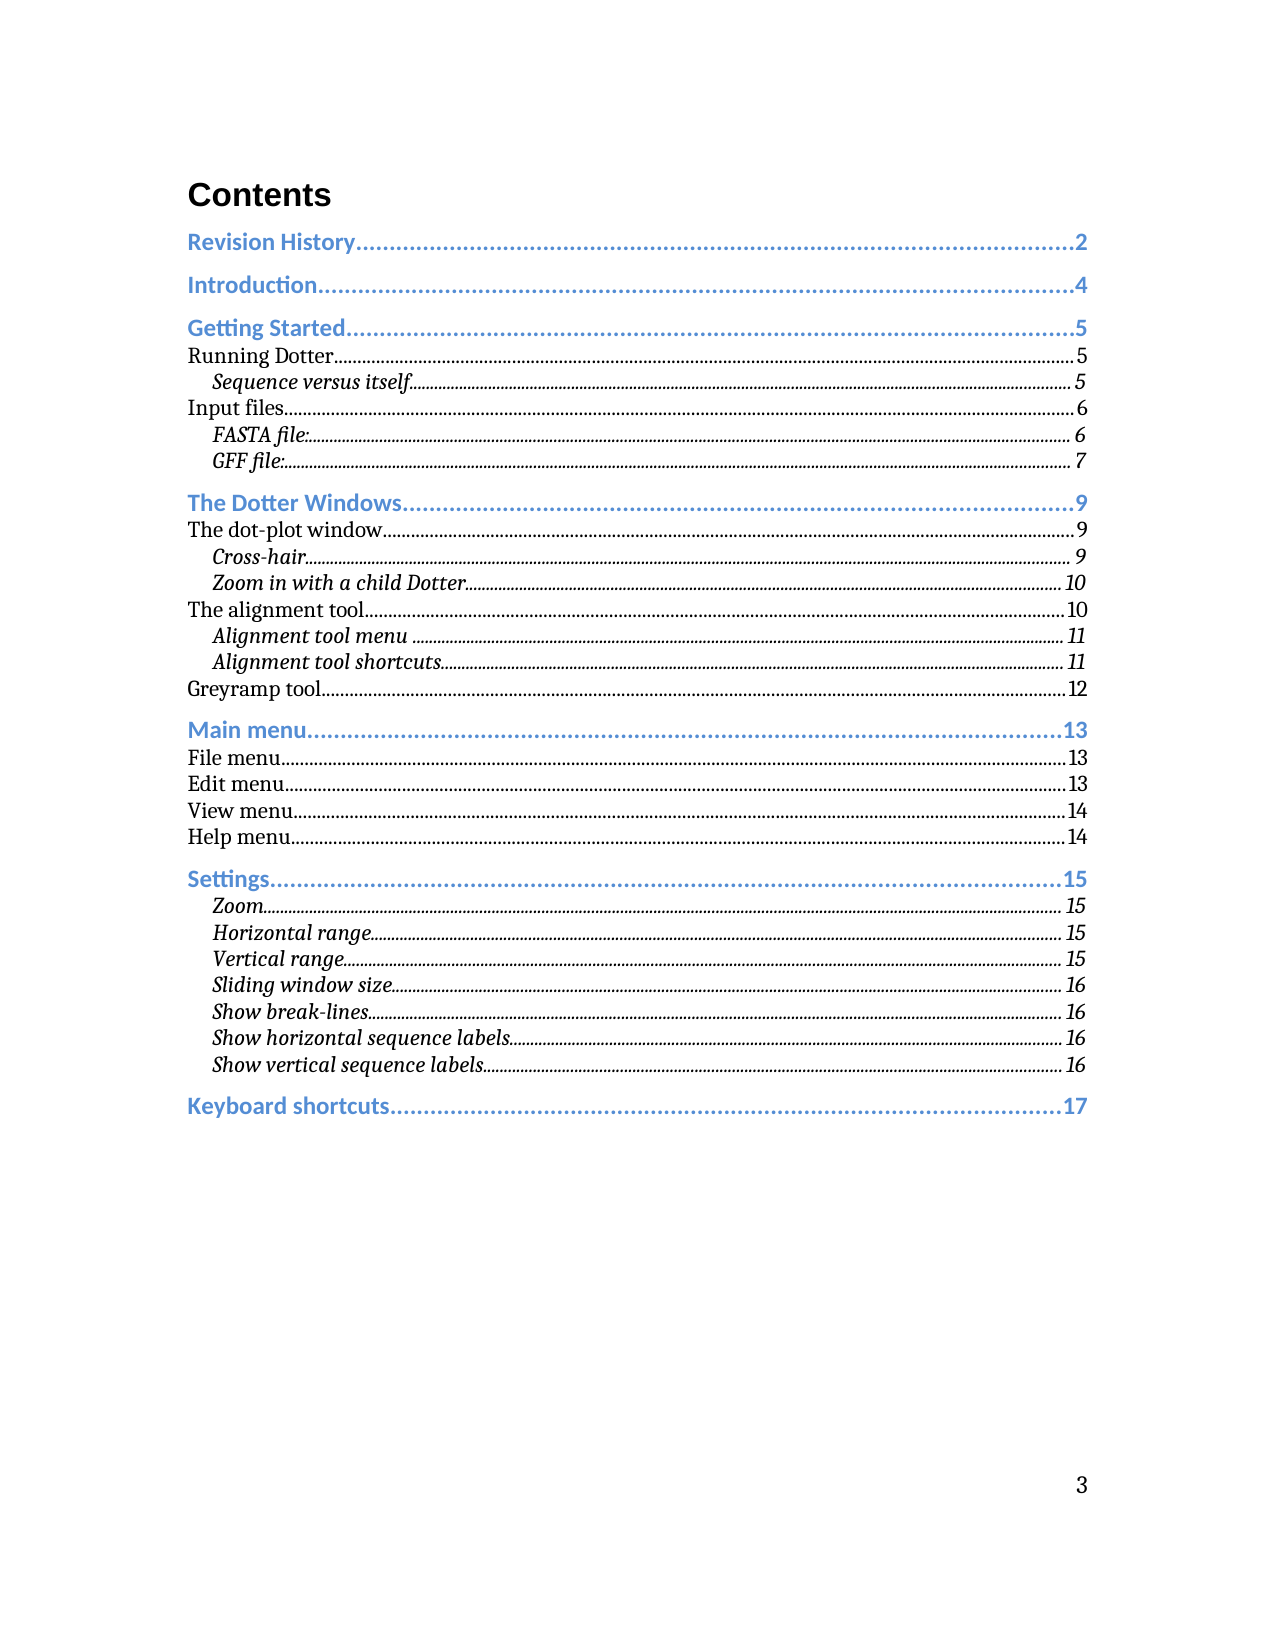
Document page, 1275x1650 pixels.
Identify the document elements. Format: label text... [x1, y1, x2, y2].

subtitle Contents [187, 175, 1087, 213]
text GFF file: 7 [212, 448, 1087, 474]
text Input files 6 [187, 395, 1087, 422]
text Edit menu 13 [187, 771, 1087, 797]
text View menu 14 [187, 797, 1087, 824]
text Alignment tool menu 11 [212, 623, 1087, 649]
text FASTA file: 6 [212, 422, 1087, 448]
text Alignment tool shortcuts 11 [212, 649, 1087, 675]
text The alignment tool 10 [187, 596, 1087, 623]
text Sliding window size 16 [212, 972, 1087, 999]
text Introduction 4 [187, 269, 1087, 299]
text Show vertical sequence labels 16 [212, 1051, 1087, 1078]
text Main menu 13 [187, 714, 1087, 745]
text Vertical range 15 [212, 946, 1087, 972]
text Horizontal range 15 [212, 919, 1087, 946]
text Greyramp tool 12 [187, 675, 1087, 702]
text Keyboard shortcuts 17 [187, 1090, 1087, 1121]
text Cross-hair 9 [212, 544, 1087, 570]
text Settings 15 [187, 863, 1087, 893]
text Zoom 15 [212, 893, 1087, 919]
text Getting Started 5 [187, 312, 1087, 342]
text File menu 13 [187, 745, 1087, 771]
text The dot-plot window 9 [187, 517, 1087, 544]
text Show break-lines 16 [212, 999, 1087, 1025]
text Running Dotter 5 [187, 342, 1087, 369]
text Help menu 14 [187, 824, 1087, 850]
text Sequence versus itself 5 [212, 369, 1087, 395]
text The Dotter Windows 9 [187, 487, 1087, 517]
text Zoom in with a child Dotter 10 [212, 570, 1087, 596]
text Revision History 2 [187, 226, 1087, 256]
text Show horizontal sequence labels 16 [212, 1025, 1087, 1051]
